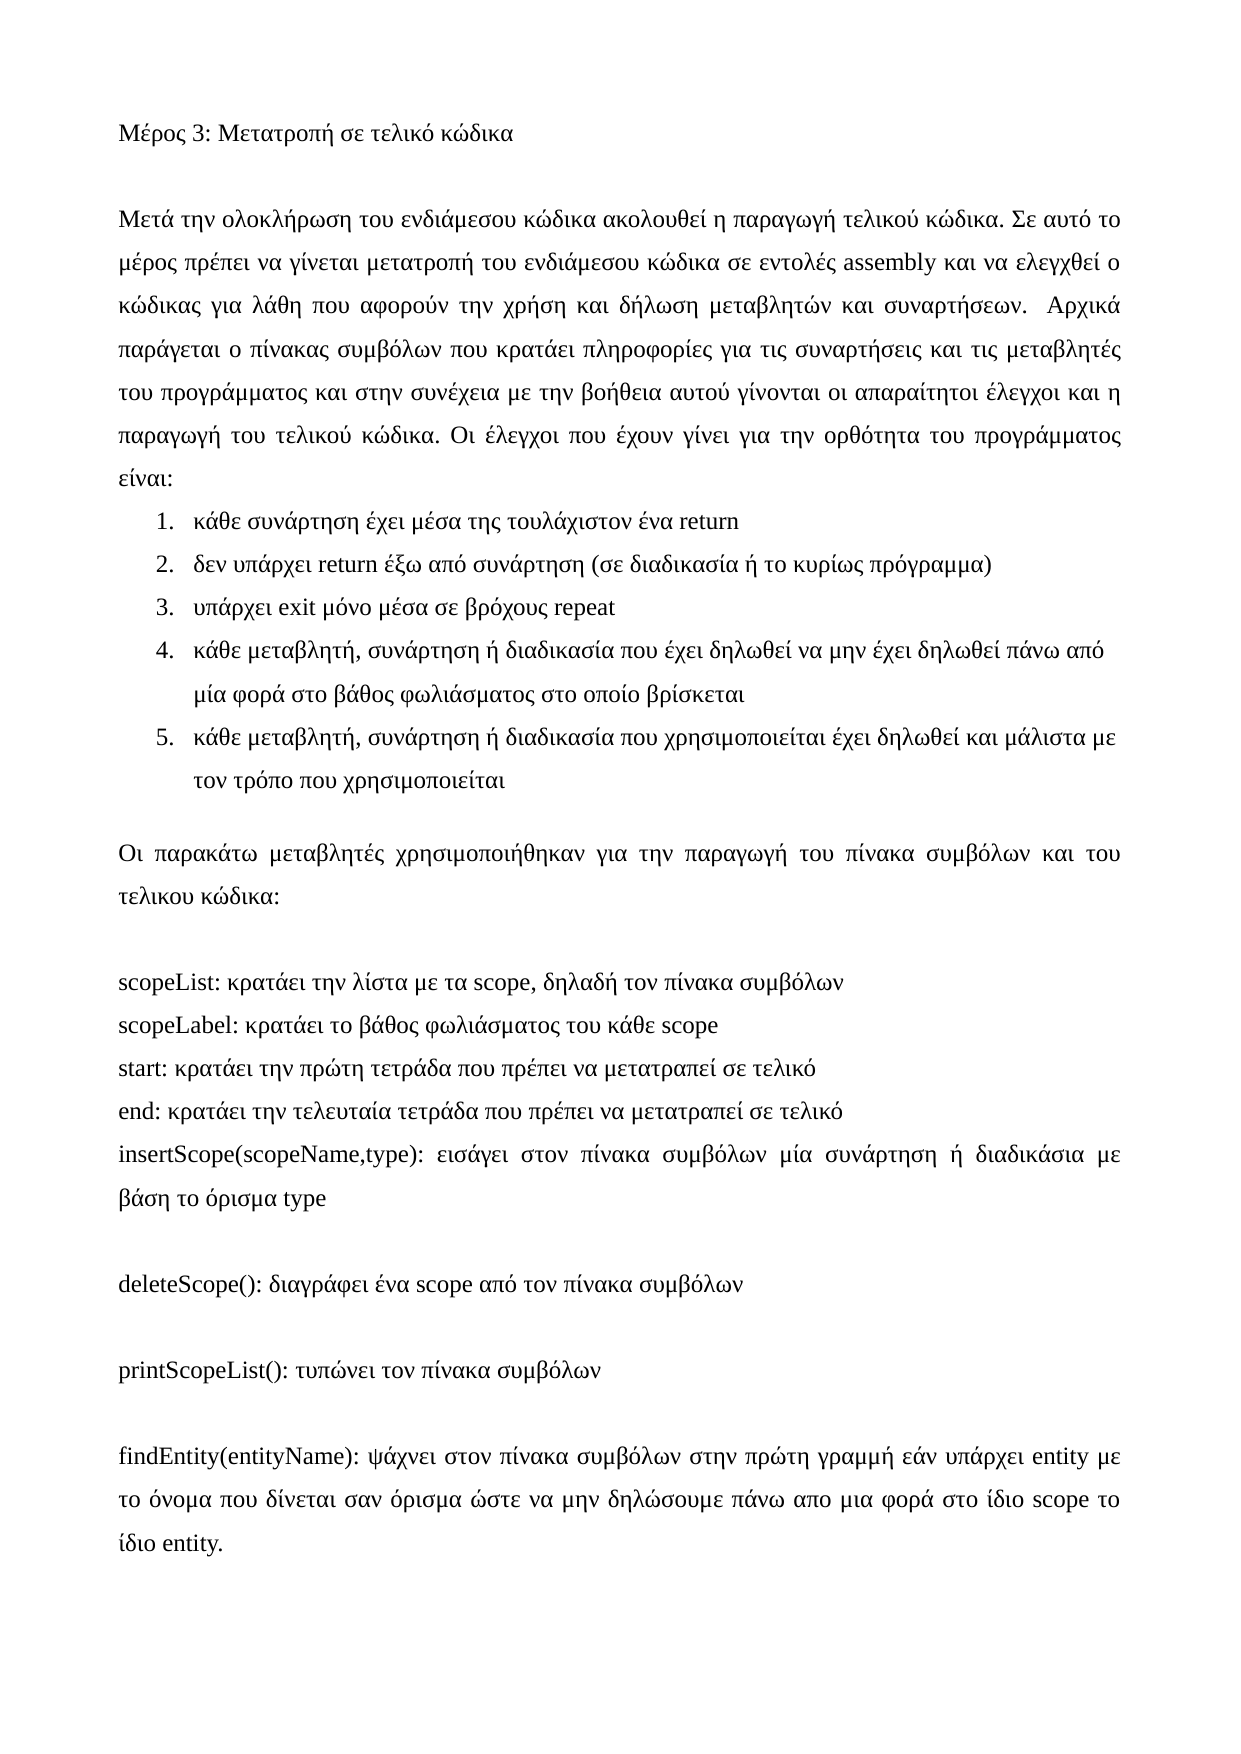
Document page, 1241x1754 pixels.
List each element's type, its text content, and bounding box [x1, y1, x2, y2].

text findEntity(entityName): ψάχνει στον πίνακα συμβόλων στην πρώτη γραμμή εάν υπάρχει entity με το όνομα που δίνεται σαν όρισμα ώστε να μην δηλώσουμε πάνω απο μια φορά στο ίδιο scope το ίδιο entity. [118, 1441, 1122, 1556]
text Μετά την ολοκλήρωση του ενδιάμεσου κώδικα ακολουθεί η παραγωγή τελικού κώδικα. Σε αυτό το μέρος πρέπει να γίνεται μετατροπή του ενδιάμεσου κώδικα σε εντολές assembly και να ελεγχθεί ο κώδικας για λάθη που αφορούν την χρήση και δήλωση μεταβλητών και συναρτήσεων. Αρχικά παράγεται ο πίνακας συμβόλων που κρατάει πληροφορίες για τις συναρτήσεις και τις μεταβλητές του προγράμματος και στην συνέχεια με την βοήθεια αυτού γίνονται οι απαραίτητοι έλεγχοι και η παραγωγή του τελικού κώδικα. Οι έλεγχοι που έχουν γίνει για την ορθότητα του προγράμματος είναι: [118, 204, 1122, 492]
text insertScope(scopeName,type): εισάγει στον πίνακα συμβόλων μία συνάρτηση ή διαδικάσια με βάση το όρισμα type [118, 1139, 1122, 1211]
list κάθε μεταβλητή, συνάρτηση ή διαδικασία που χρησιμοποιείται έχει δηλωθεί και μάλιστα με τον τρόπο που χρησιμοποιείται [156, 722, 1122, 794]
list δεν υπάρχει return έξω από συνάρτηση (σε διαδικασία ή το κυρίως πρόγραμμα) [156, 549, 1122, 578]
text deleteScope(): διαγράφει ένα scope από τον πίνακα συμβόλων [118, 1269, 1122, 1298]
text Οι παρακάτω μεταβλητές χρησιμοποιήθηκαν για την παραγωγή του πίνακα συμβόλων και του τελικου κώδικα: [118, 838, 1122, 909]
text end: κρατάει την τελευταία τετράδα που πρέπει να μετατραπεί σε τελικό [118, 1096, 1122, 1125]
list κάθε συνάρτηση έχει μέσα της τουλάχιστον ένα return [156, 506, 1122, 535]
text Μέρος 3: Μετατροπή σε τελικό κώδικα [118, 118, 1122, 147]
text printScopeList(): τυπώνει τον πίνακα συμβόλων [118, 1355, 1122, 1384]
list κάθε μεταβλητή, συνάρτηση ή διαδικασία που έχει δηλωθεί να μην έχει δηλωθεί πάνω από μία φορά στο βάθος φωλιάσματος στο οποίο βρίσκεται [156, 636, 1122, 707]
text start: κρατάει την πρώτη τετράδα που πρέπει να μετατραπεί σε τελικό [118, 1053, 1122, 1082]
text scopeLabel: κρατάει το βάθος φωλιάσματος του κάθε scope [118, 1010, 1122, 1039]
list υπάρχει exit μόνο μέσα σε βρόχους repeat [156, 592, 1122, 621]
text scopeList: κρατάει την λίστα με τα scope, δηλαδή τον πίνακα συμβόλων [118, 967, 1122, 996]
